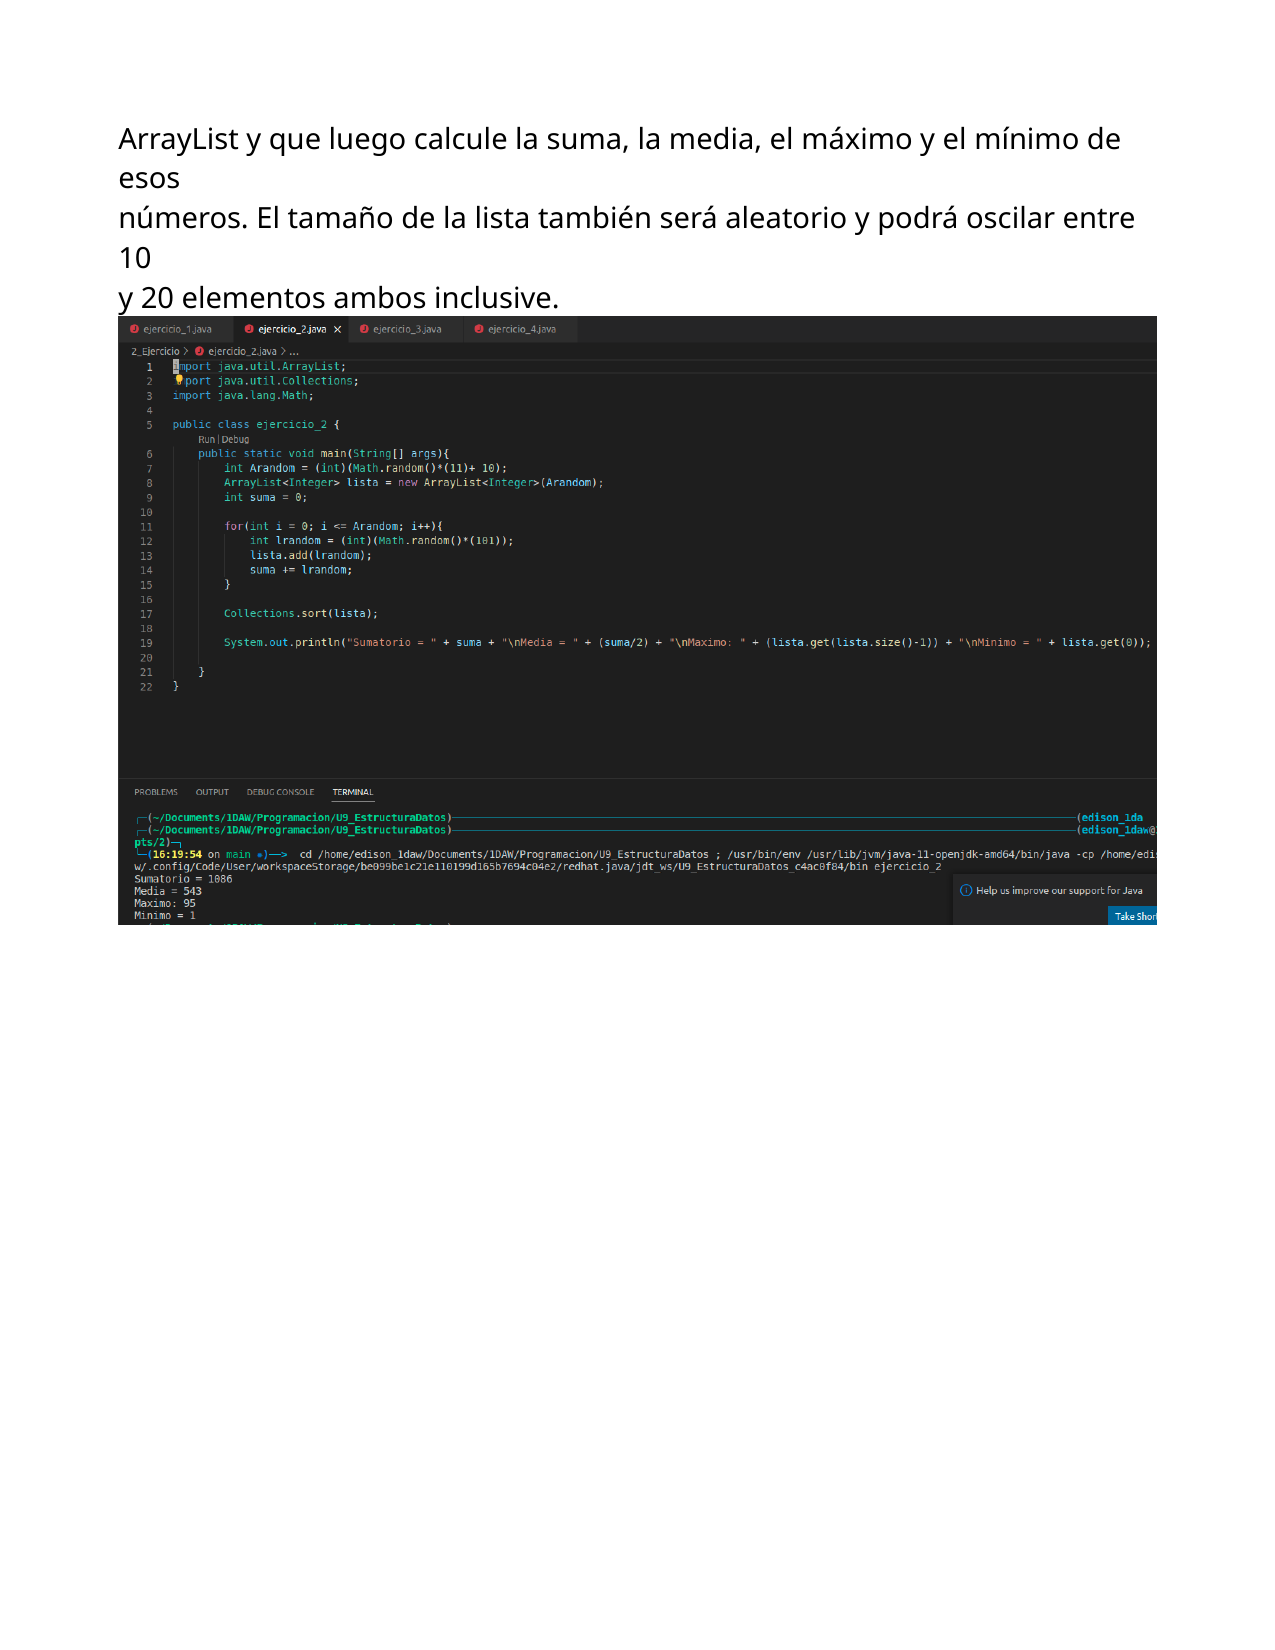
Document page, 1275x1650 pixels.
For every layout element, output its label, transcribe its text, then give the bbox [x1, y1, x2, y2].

picture [118, 316, 1157, 925]
text y 20 elementos ambos inclusive. [118, 277, 1157, 316]
text números. El tamaño de la lista también será aleatorio y podrá oscilar entre 10 [118, 197, 1157, 277]
text ArrayList y que luego calcule la suma, la media, el máximo y el mínimo de esos [118, 118, 1157, 197]
picture [1141, 913, 1148, 919]
